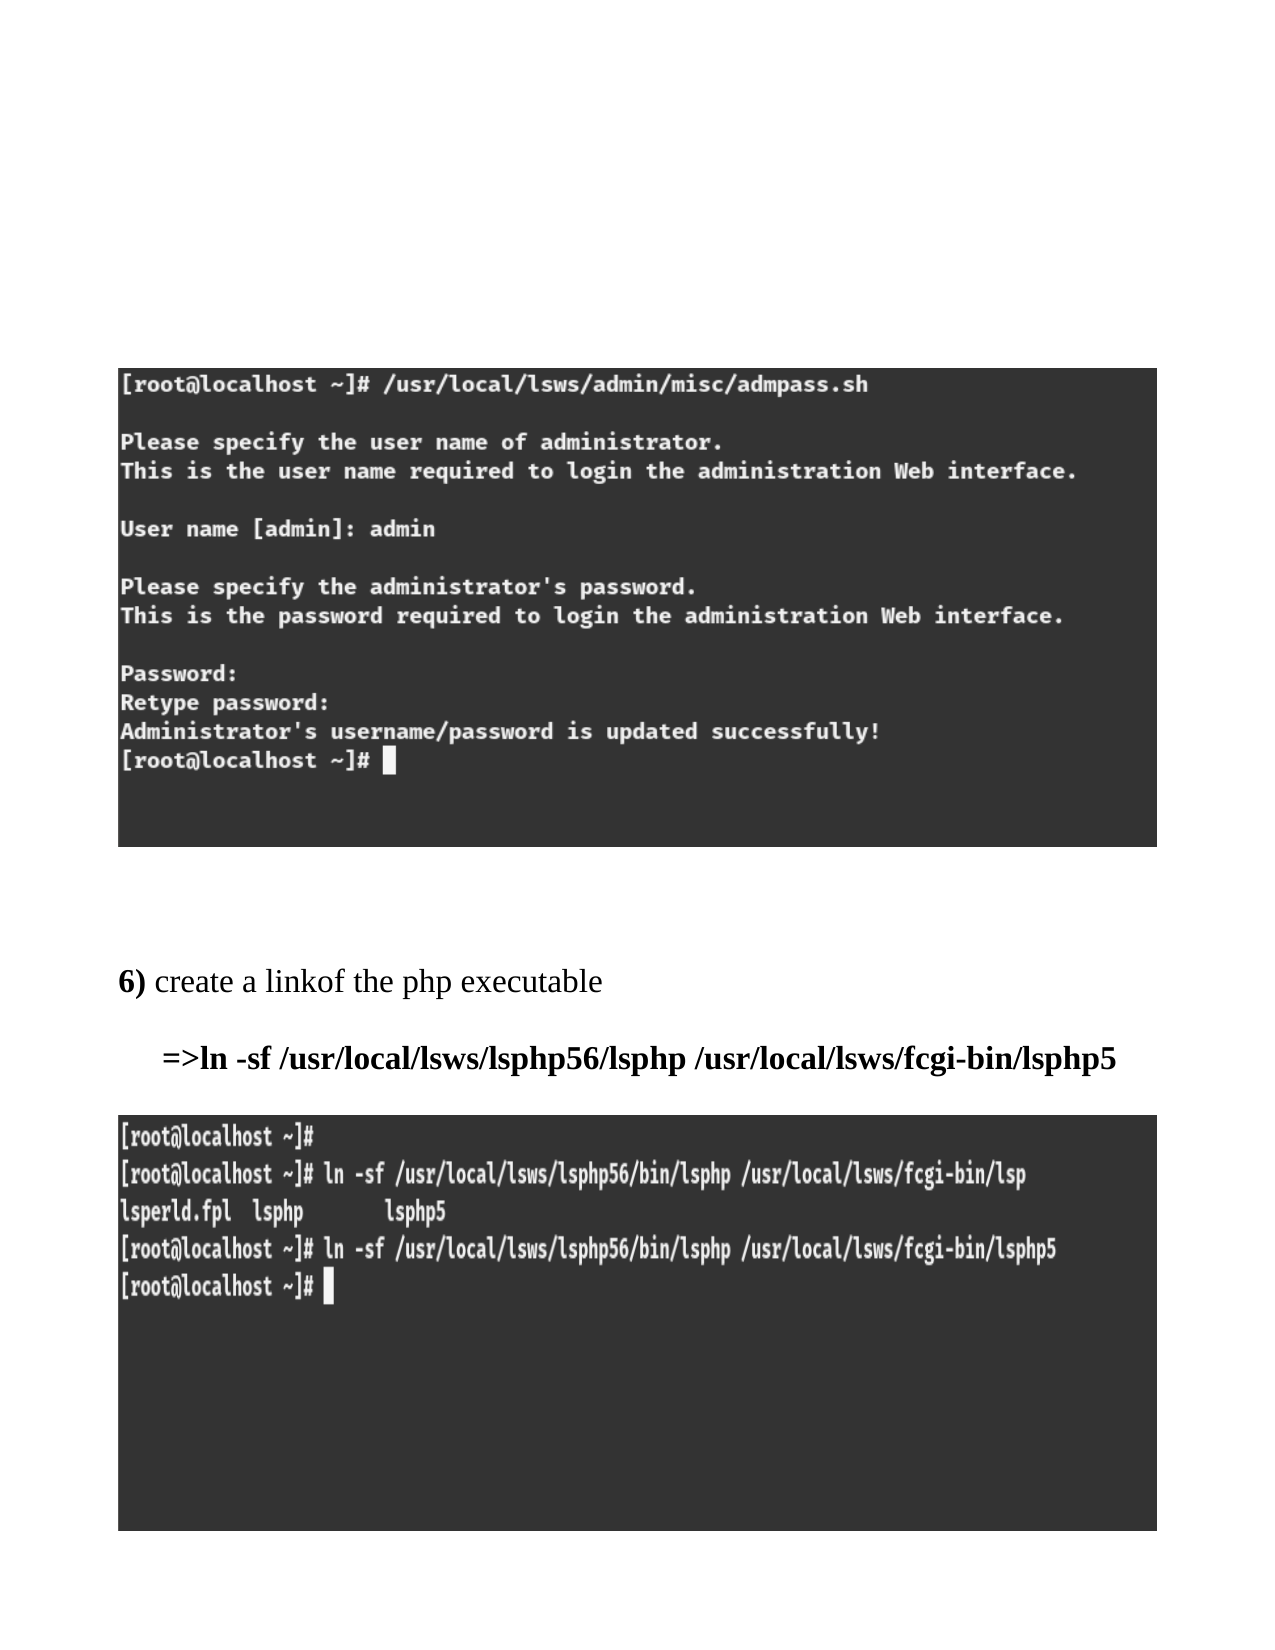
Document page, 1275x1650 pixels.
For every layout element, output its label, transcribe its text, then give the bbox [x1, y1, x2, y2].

picture [118, 1115, 1157, 1531]
text =>ln -sf /usr/local/lsws/lsphp56/lsphp /usr/local/lsws/fcgi-bin/lsphp5 [118, 1038, 1157, 1077]
picture [118, 368, 1157, 847]
text 6) create a linkof the php executable [118, 962, 1157, 1000]
